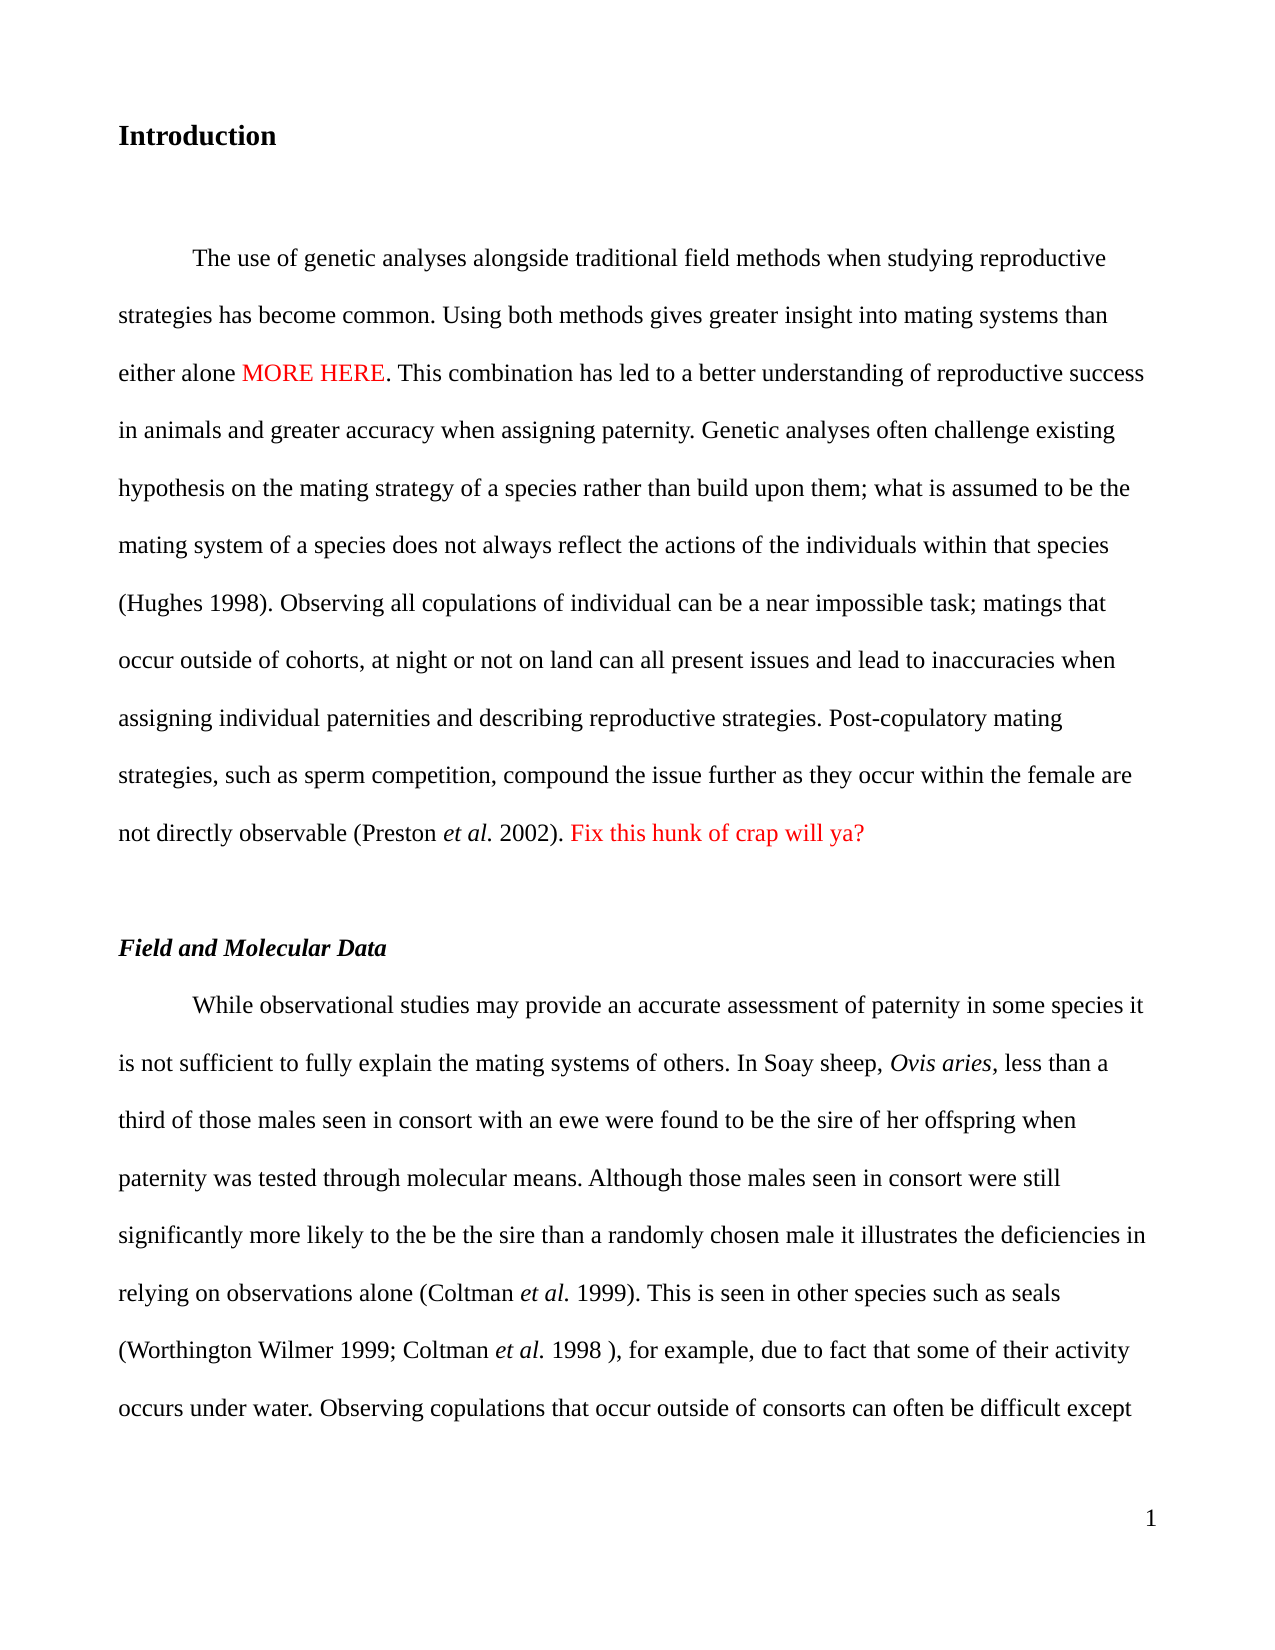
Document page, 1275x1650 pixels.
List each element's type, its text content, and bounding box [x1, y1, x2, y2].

text The use of genetic analyses alongside traditional field methods when studying reproductive strategies has become common. Using both methods gives greater insight into mating systems than either alone MORE HERE. This combination has led to a better understanding of reproductive success in animals and greater accuracy when assigning paternity. Genetic analyses often challenge existing hypothesis on the mating strategy of a species rather than build upon them; what is assumed to be the mating system of a species does not always reflect the actions of the individuals within that species (Hughes 1998). Observing all copulations of individual can be a near impossible task; matings that occur outside of cohorts, at night or not on land can all present issues and lead to inaccuracies when assigning individual paternities and describing reproductive strategies. Post-copulatory mating strategies, such as sperm competition, compound the issue further as they occur within the female are not directly observable (Preston et al. 2002). Fix this hunk of crap will ya? [118, 243, 1157, 846]
text While observational studies may provide an accurate assessment of paternity in some species it is not sufficient to fully explain the mating systems of others. In Soay sheep, Ovis aries, less than a third of those males seen in consort with an ewe were found to be the sire of her offspring when paternity was tested through molecular means. Although those males seen in consort were still significantly more likely to the be the sire than a randomly chosen male it illustrates the deficiencies in relying on observations alone (Coltman et al. 1999). This is seen in other species such as seals (Worthington Wilmer 1999; Coltman et al. 1998 ), for example, due to fact that some of their activity occurs under water. Observing copulations that occur outside of consorts can often be difficult except [118, 990, 1157, 1421]
text Field and Molecular Data [118, 933, 1157, 961]
text Introduction [118, 118, 1157, 152]
